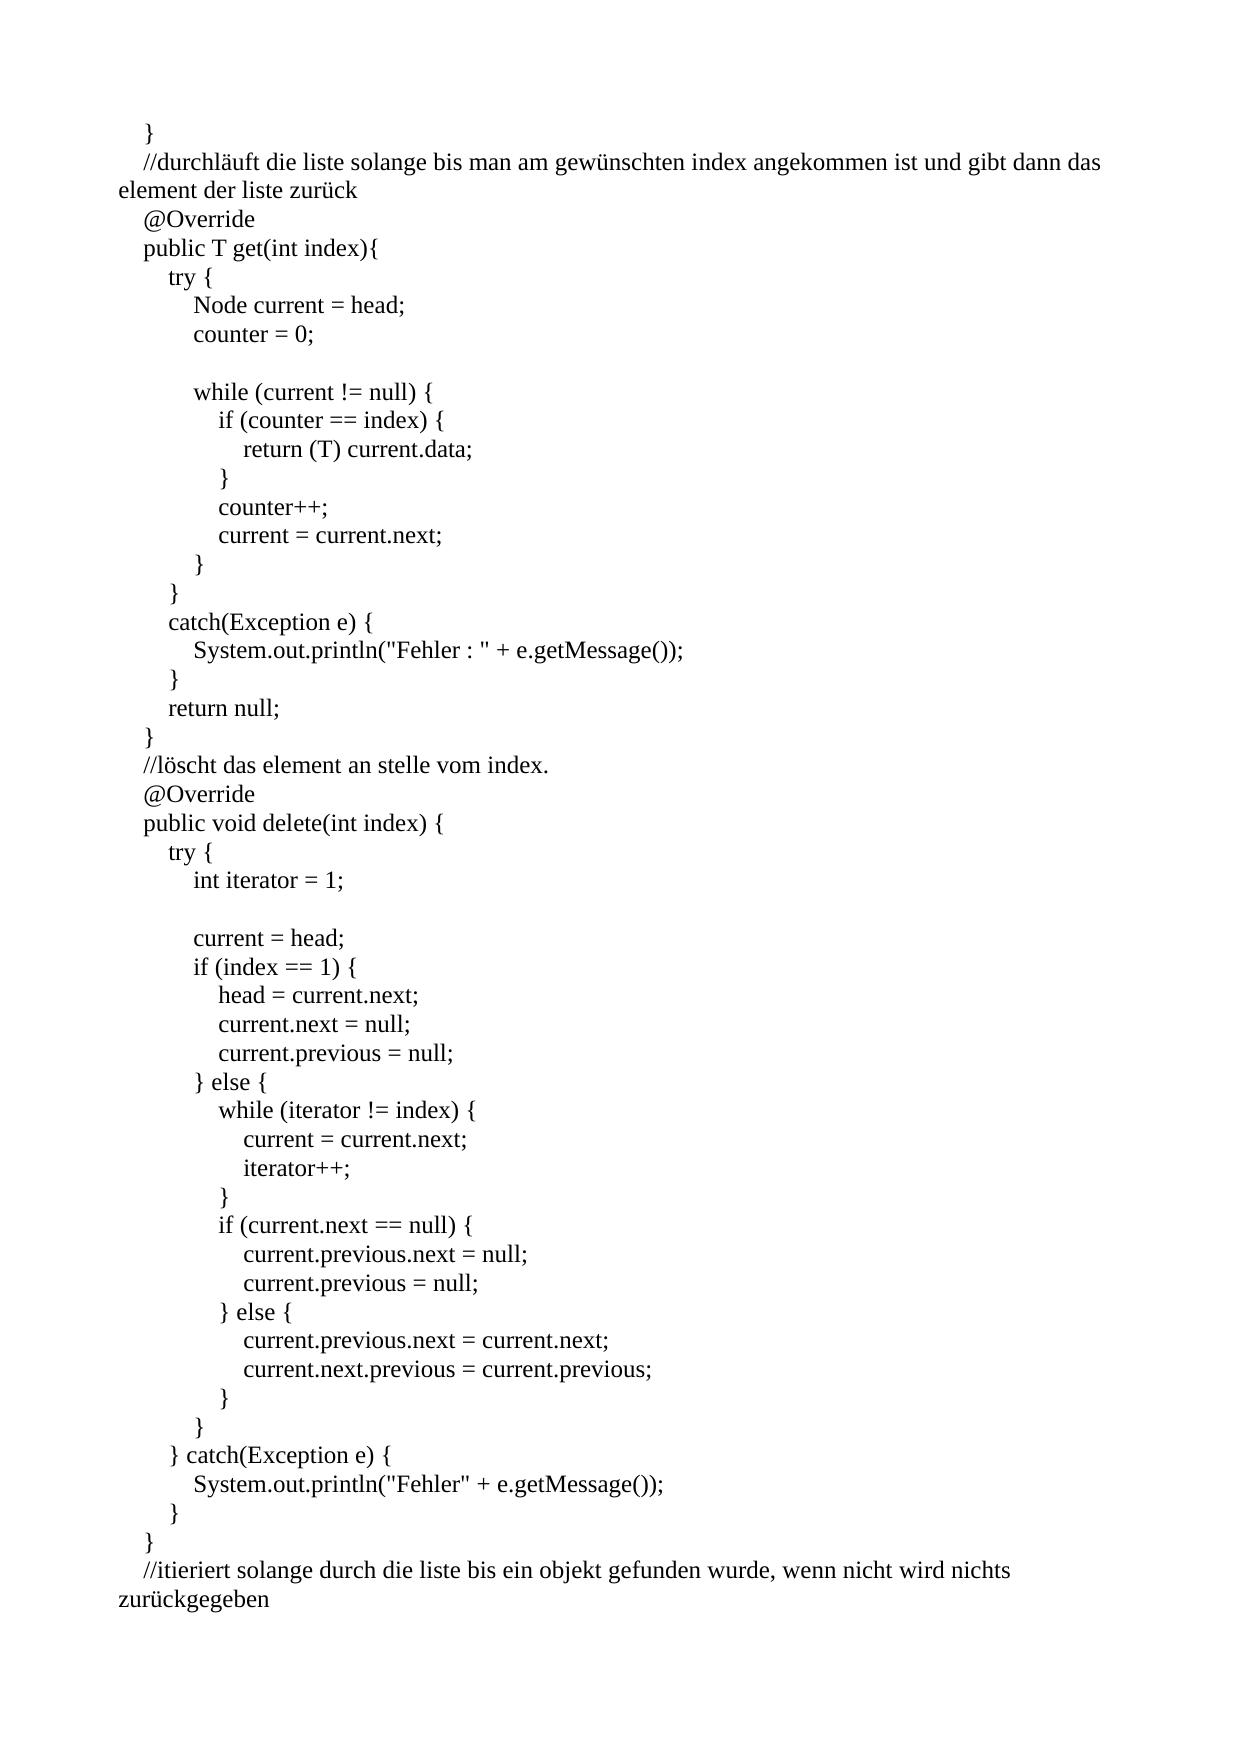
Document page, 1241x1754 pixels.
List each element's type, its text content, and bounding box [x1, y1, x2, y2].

text iterator++; [118, 1153, 1122, 1182]
text int iterator = 1; [118, 866, 1122, 894]
text if (counter == index) { [118, 406, 1122, 434]
text } [118, 1383, 1122, 1412]
text } [118, 578, 1122, 607]
text counter = 0; [118, 319, 1122, 348]
text current.previous.next = current.next; [118, 1326, 1122, 1354]
text public T get(int index){ [118, 233, 1122, 262]
text return (T) current.data; [118, 434, 1122, 463]
text current = head; [118, 923, 1122, 952]
text if (index == 1) { [118, 952, 1122, 981]
text } [118, 549, 1122, 578]
text current.next = null; [118, 1009, 1122, 1038]
text try { [118, 837, 1122, 866]
text } [118, 1498, 1122, 1527]
text } [118, 118, 1122, 147]
text current = current.next; [118, 1124, 1122, 1153]
text catch(Exception e) { [118, 607, 1122, 636]
text } [118, 463, 1122, 492]
text if (current.next == null) { [118, 1211, 1122, 1239]
text current.previous = null; [118, 1038, 1122, 1067]
text } [118, 1527, 1122, 1556]
text public void delete(int index) { [118, 808, 1122, 837]
text System.out.println("Fehler : " + e.getMessage()); [118, 636, 1122, 664]
text current.previous = null; [118, 1268, 1122, 1297]
text while (iterator != index) { [118, 1096, 1122, 1124]
text //itieriert solange durch die liste bis ein objekt gefunden wurde, wenn nicht wird nichts zurückgegeben [118, 1556, 1122, 1613]
text } else { [118, 1297, 1122, 1326]
text } else { [118, 1067, 1122, 1096]
text @Override [118, 204, 1122, 233]
text //durchläuft die liste solange bis man am gewünschten index angekommen ist und gibt dann das element der liste zurück [118, 147, 1122, 204]
text current.previous.next = null; [118, 1239, 1122, 1268]
text //löscht das element an stelle vom index. [118, 751, 1122, 779]
text } [118, 1182, 1122, 1211]
text Node current = head; [118, 291, 1122, 319]
text } [118, 664, 1122, 693]
text head = current.next; [118, 981, 1122, 1009]
text System.out.println("Fehler" + e.getMessage()); [118, 1469, 1122, 1498]
text } catch(Exception e) { [118, 1441, 1122, 1469]
text } [118, 722, 1122, 751]
text @Override [118, 779, 1122, 808]
text while (current != null) { [118, 377, 1122, 406]
text current.next.previous = current.previous; [118, 1354, 1122, 1383]
text } [118, 1412, 1122, 1441]
text counter++; [118, 492, 1122, 521]
text current = current.next; [118, 521, 1122, 549]
text try { [118, 262, 1122, 291]
text return null; [118, 693, 1122, 722]
